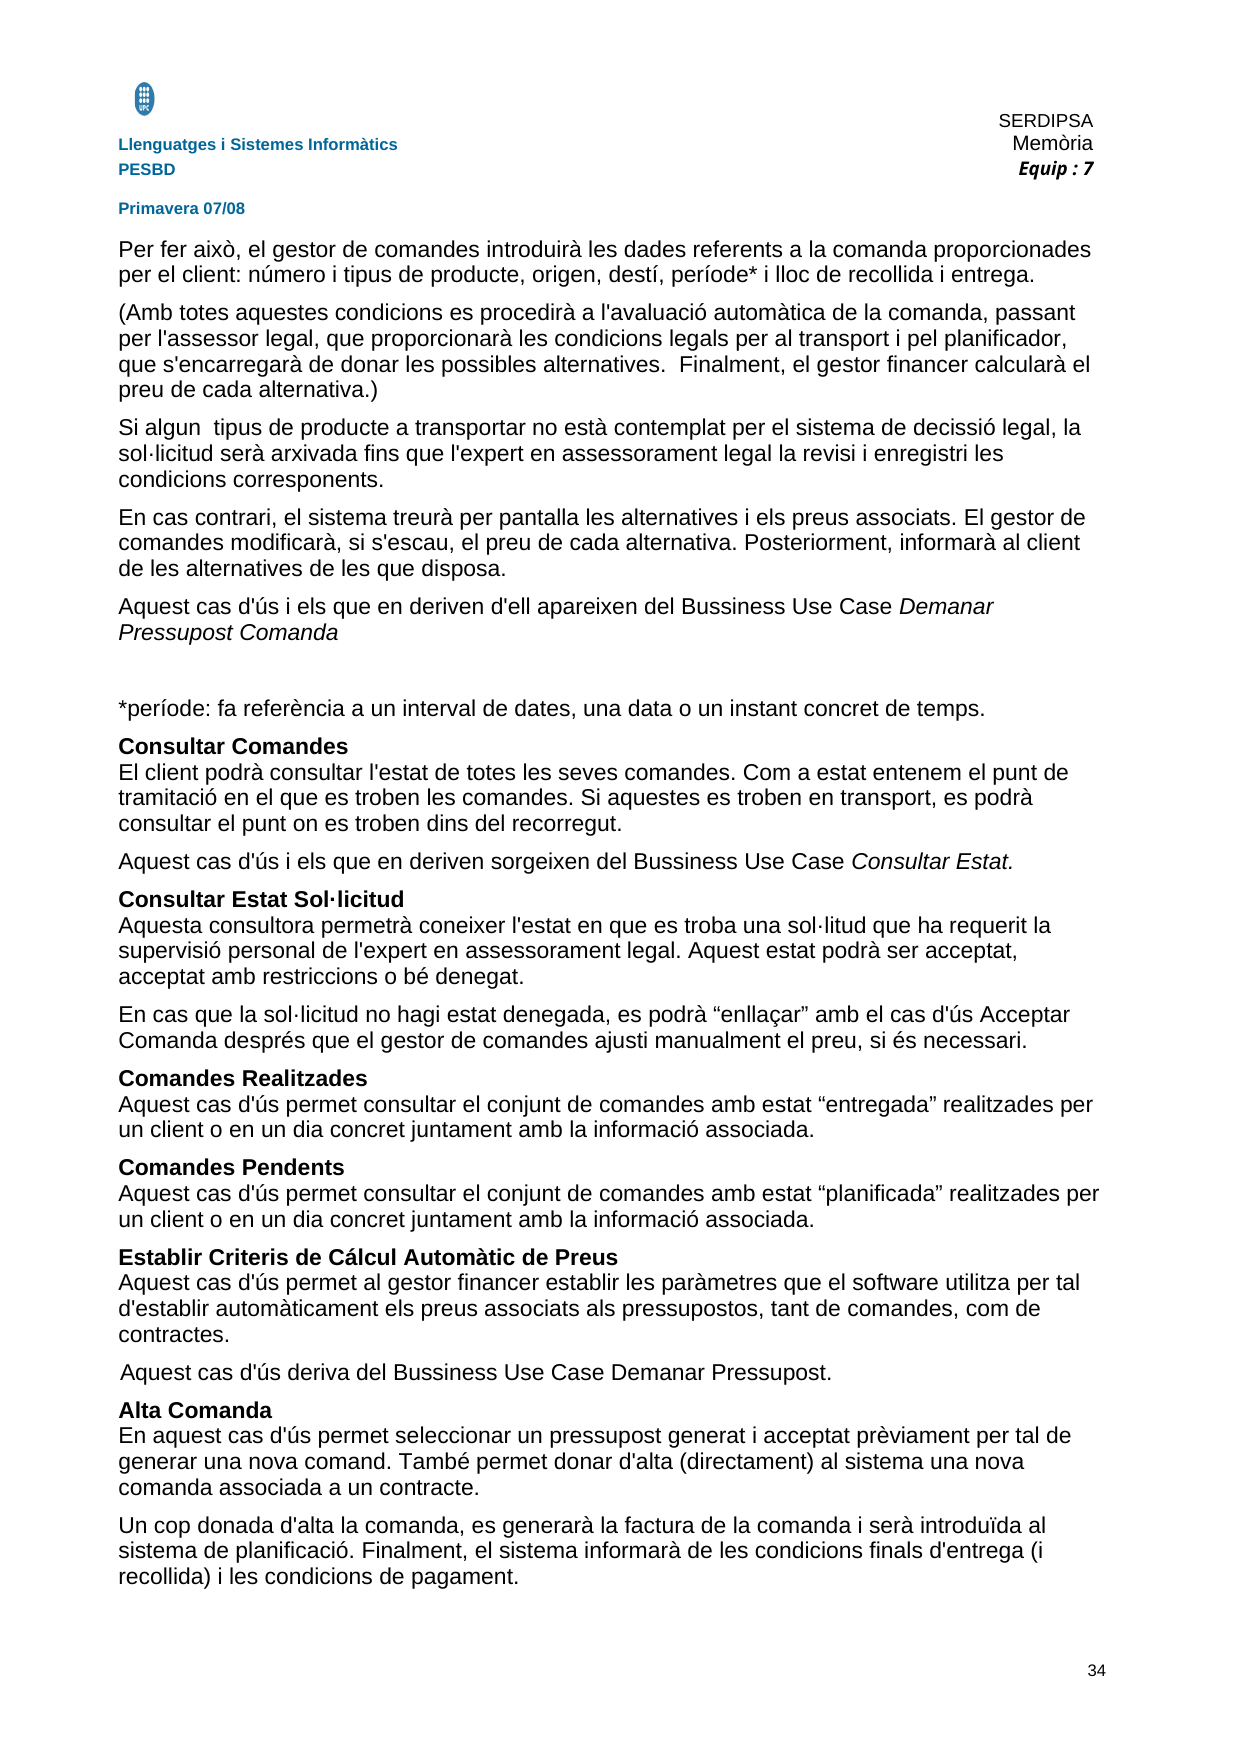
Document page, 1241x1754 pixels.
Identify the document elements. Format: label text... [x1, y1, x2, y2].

text *període: fa referència a un interval de dates, una data o un instant concret de temps. [118, 696, 1106, 721]
text El client podrà consultar l'estat de totes les seves comandes. Com a estat entenem el punt de tramitació en el que es troben les comandes. Si aquestes es troben en transport, es podrà consultar el punt on es troben dins del recorregut. [118, 759, 1106, 836]
text Aquest cas d'ús permet consultar el conjunt de comandes amb estat “planificada” realitzades per un client o en un dia concret juntament amb la informació associada. [118, 1181, 1106, 1232]
subtitle Comandes Pendents [118, 1155, 1106, 1181]
subtitle Comandes Realitzades [118, 1066, 1106, 1091]
text Aquest cas d'ús i els que en deriven sorgeixen del Bussiness Use Case Consultar Estat. [118, 849, 1106, 874]
subtitle Consultar Estat Sol·licitud [118, 887, 1106, 913]
text En cas que la sol·licitud no hagi estat denegada, es podrà “enllaçar” amb el cas d'ús Acceptar Comanda després que el gestor de comandes ajusti manualment el preu, si és necessari. [118, 1002, 1106, 1053]
text Per fer això, el gestor de comandes introduirà les dades referents a la comanda proporcionades per el client: número i tipus de producte, origen, destí, període* i lloc de recollida i entrega. [118, 236, 1106, 288]
text Aquest cas d'ús permet consultar el conjunt de comandes amb estat “entregada” realitzades per un client o en un dia concret juntament amb la informació associada. [118, 1091, 1106, 1143]
subtitle Alta Comanda [118, 1398, 1106, 1423]
subtitle Establir Criteris de Cálcul Automàtic de Preus [118, 1244, 1106, 1270]
text Aquesta consultora permetrà coneixer l'estat en que es troba una sol·litud que ha requerit la supervisió personal de l'expert en assessorament legal. Aquest estat podrà ser acceptat, acceptat amb restriccions o bé denegat. [118, 913, 1106, 989]
text Si algun tipus de producte a transportar no està contemplat per el sistema de decissió legal, la sol·licitud serà arxivada fins que l'expert en assessorament legal la revisi i enregistri les condicions corresponents. [118, 415, 1106, 492]
text (Amb totes aquestes condicions es procedirà a l'avaluació automàtica de la comanda, passant per l'assessor legal, que proporcionarà les condicions legals per al transport i pel planificador, que s'encarregarà de donar les possibles alternatives. Finalment, el gestor financer calcularà el preu de cada alternativa.) [118, 300, 1106, 403]
text Un cop donada d'alta la comanda, es generarà la factura de la comanda i serà introduïda al sistema de planificació. Finalment, el sistema informarà de les condicions finals d'entrega (i recollida) i les condicions de pagament. [118, 1513, 1106, 1589]
text En cas contrari, el sistema treurà per pantalla les alternatives i els preus associats. El gestor de comandes modificarà, si s'escau, el preu de cada alternativa. Posteriorment, informarà al client de les alternatives de les que disposa. [118, 504, 1106, 581]
text Aquest cas d'ús i els que en deriven d'ell apareixen del Bussiness Use Case Demanar Pressupost Comanda [118, 594, 1106, 645]
text En aquest cas d'ús permet seleccionar un pressupost generat i acceptat prèviament per tal de generar una nova comand. També permet donar d'alta (directament) al sistema una nova comanda associada a un contracte. [118, 1423, 1106, 1500]
subtitle Consultar Comandes [118, 734, 1106, 759]
text Aquest cas d'ús deriva del Bussiness Use Case Demanar Pressupost. [120, 1359, 1106, 1385]
text Aquest cas d'ús permet al gestor financer establir les paràmetres que el software utilitza per tal d'establir automàticament els preus associats als pressupostos, tant de comandes, com de contractes. [118, 1270, 1106, 1347]
